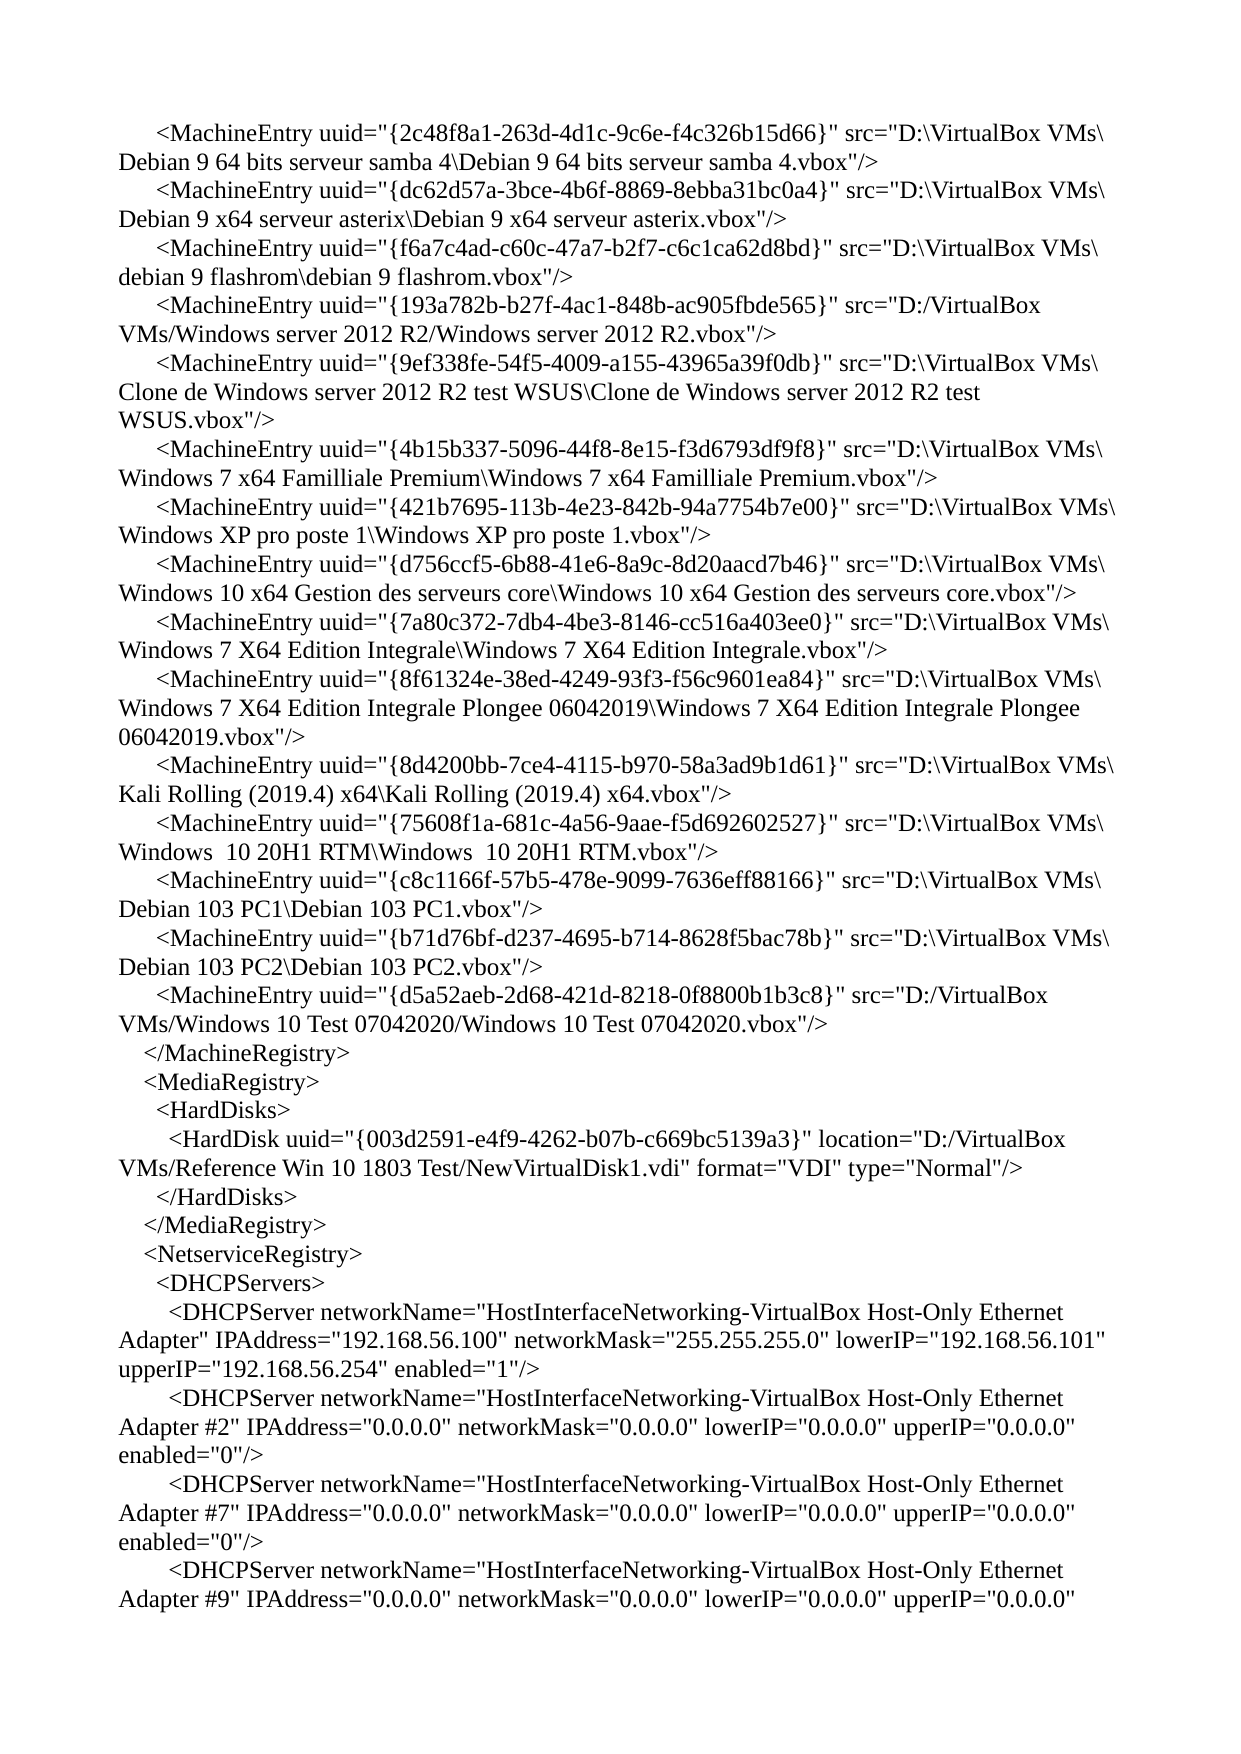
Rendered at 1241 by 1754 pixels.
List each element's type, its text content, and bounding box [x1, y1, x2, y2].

text <MachineEntry uuid="{2c48f8a1-263d-4d1c-9c6e-f4c326b15d66}" src="D:\VirtualBox VMs\Debian 9 64 bits serveur samba 4\Debian 9 64 bits serveur samba 4.vbox"/> <MachineEntry uuid="{dc62d57a-3bce-4b6f-8869-8ebba31bc0a4}" src="D:\VirtualBox VMs\Debian 9 x64 serveur asterix\Debian 9 x64 serveur asterix.vbox"/> <MachineEntry uuid="{f6a7c4ad-c60c-47a7-b2f7-c6c1ca62d8bd}" src="D:\VirtualBox VMs\debian 9 flashrom\debian 9 flashrom.vbox"/> <MachineEntry uuid="{193a782b-b27f-4ac1-848b-ac905fbde565}" src="D:/VirtualBox VMs/Windows server 2012 R2/Windows server 2012 R2.vbox"/> <MachineEntry uuid="{9ef338fe-54f5-4009-a155-43965a39f0db}" src="D:\VirtualBox VMs\Clone de Windows server 2012 R2 test WSUS\Clone de Windows server 2012 R2 test WSUS.vbox"/> <MachineEntry uuid="{4b15b337-5096-44f8-8e15-f3d6793df9f8}" src="D:\VirtualBox VMs\Windows 7 x64 Familliale Premium\Windows 7 x64 Familliale Premium.vbox"/> <MachineEntry uuid="{421b7695-113b-4e23-842b-94a7754b7e00}" src="D:\VirtualBox VMs\Windows XP pro poste 1\Windows XP pro poste 1.vbox"/> <MachineEntry uuid="{d756ccf5-6b88-41e6-8a9c-8d20aacd7b46}" src="D:\VirtualBox VMs\Windows 10 x64 Gestion des serveurs core\Windows 10 x64 Gestion des serveurs core.vbox"/> <MachineEntry uuid="{7a80c372-7db4-4be3-8146-cc516a403ee0}" src="D:\VirtualBox VMs\Windows 7 X64 Edition Integrale\Windows 7 X64 Edition Integrale.vbox"/> <MachineEntry uuid="{8f61324e-38ed-4249-93f3-f56c9601ea84}" src="D:\VirtualBox VMs\Windows 7 X64 Edition Integrale Plongee 06042019\Windows 7 X64 Edition Integrale Plongee 06042019.vbox"/> <MachineEntry uuid="{8d4200bb-7ce4-4115-b970-58a3ad9b1d61}" src="D:\VirtualBox VMs\Kali Rolling (2019.4) x64\Kali Rolling (2019.4) x64.vbox"/> <MachineEntry uuid="{75608f1a-681c-4a56-9aae-f5d692602527}" src="D:\VirtualBox VMs\Windows 10 20H1 RTM\Windows 10 20H1 RTM.vbox"/> <MachineEntry uuid="{c8c1166f-57b5-478e-9099-7636eff88166}" src="D:\VirtualBox VMs\Debian 103 PC1\Debian 103 PC1.vbox"/> <MachineEntry uuid="{b71d76bf-d237-4695-b714-8628f5bac78b}" src="D:\VirtualBox VMs\Debian 103 PC2\Debian 103 PC2.vbox"/> <MachineEntry uuid="{d5a52aeb-2d68-421d-8218-0f8800b1b3c8}" src="D:/VirtualBox VMs/Windows 10 Test 07042020/Windows 10 Test 07042020.vbox"/> </MachineRegistry> <MediaRegistry> <HardDisks> <HardDisk uuid="{003d2591-e4f9-4262-b07b-c669bc5139a3}" location="D:/VirtualBox VMs/Reference Win 10 1803 Test/NewVirtualDisk1.vdi" format="VDI" type="Normal"/> </HardDisks> </MediaRegistry> <NetserviceRegistry> <DHCPServers> <DHCPServer networkName="HostInterfaceNetworking-VirtualBox Host-Only Ethernet Adapter" IPAddress="192.168.56.100" networkMask="255.255.255.0" lowerIP="192.168.56.101" upperIP="192.168.56.254" enabled="1"/> <DHCPServer networkName="HostInterfaceNetworking-VirtualBox Host-Only Ethernet Adapter #2" IPAddress="0.0.0.0" networkMask="0.0.0.0" lowerIP="0.0.0.0" upperIP="0.0.0.0" enabled="0"/> <DHCPServer networkName="HostInterfaceNetworking-VirtualBox Host-Only Ethernet Adapter #7" IPAddress="0.0.0.0" networkMask="0.0.0.0" lowerIP="0.0.0.0" upperIP="0.0.0.0" enabled="0"/> <DHCPServer networkName="HostInterfaceNetworking-VirtualBox Host-Only Ethernet Adapter #9" IPAddress="0.0.0.0" networkMask="0.0.0.0" lowerIP="0.0.0.0" upperIP="0.0.0.0" [118, 118, 1122, 1613]
